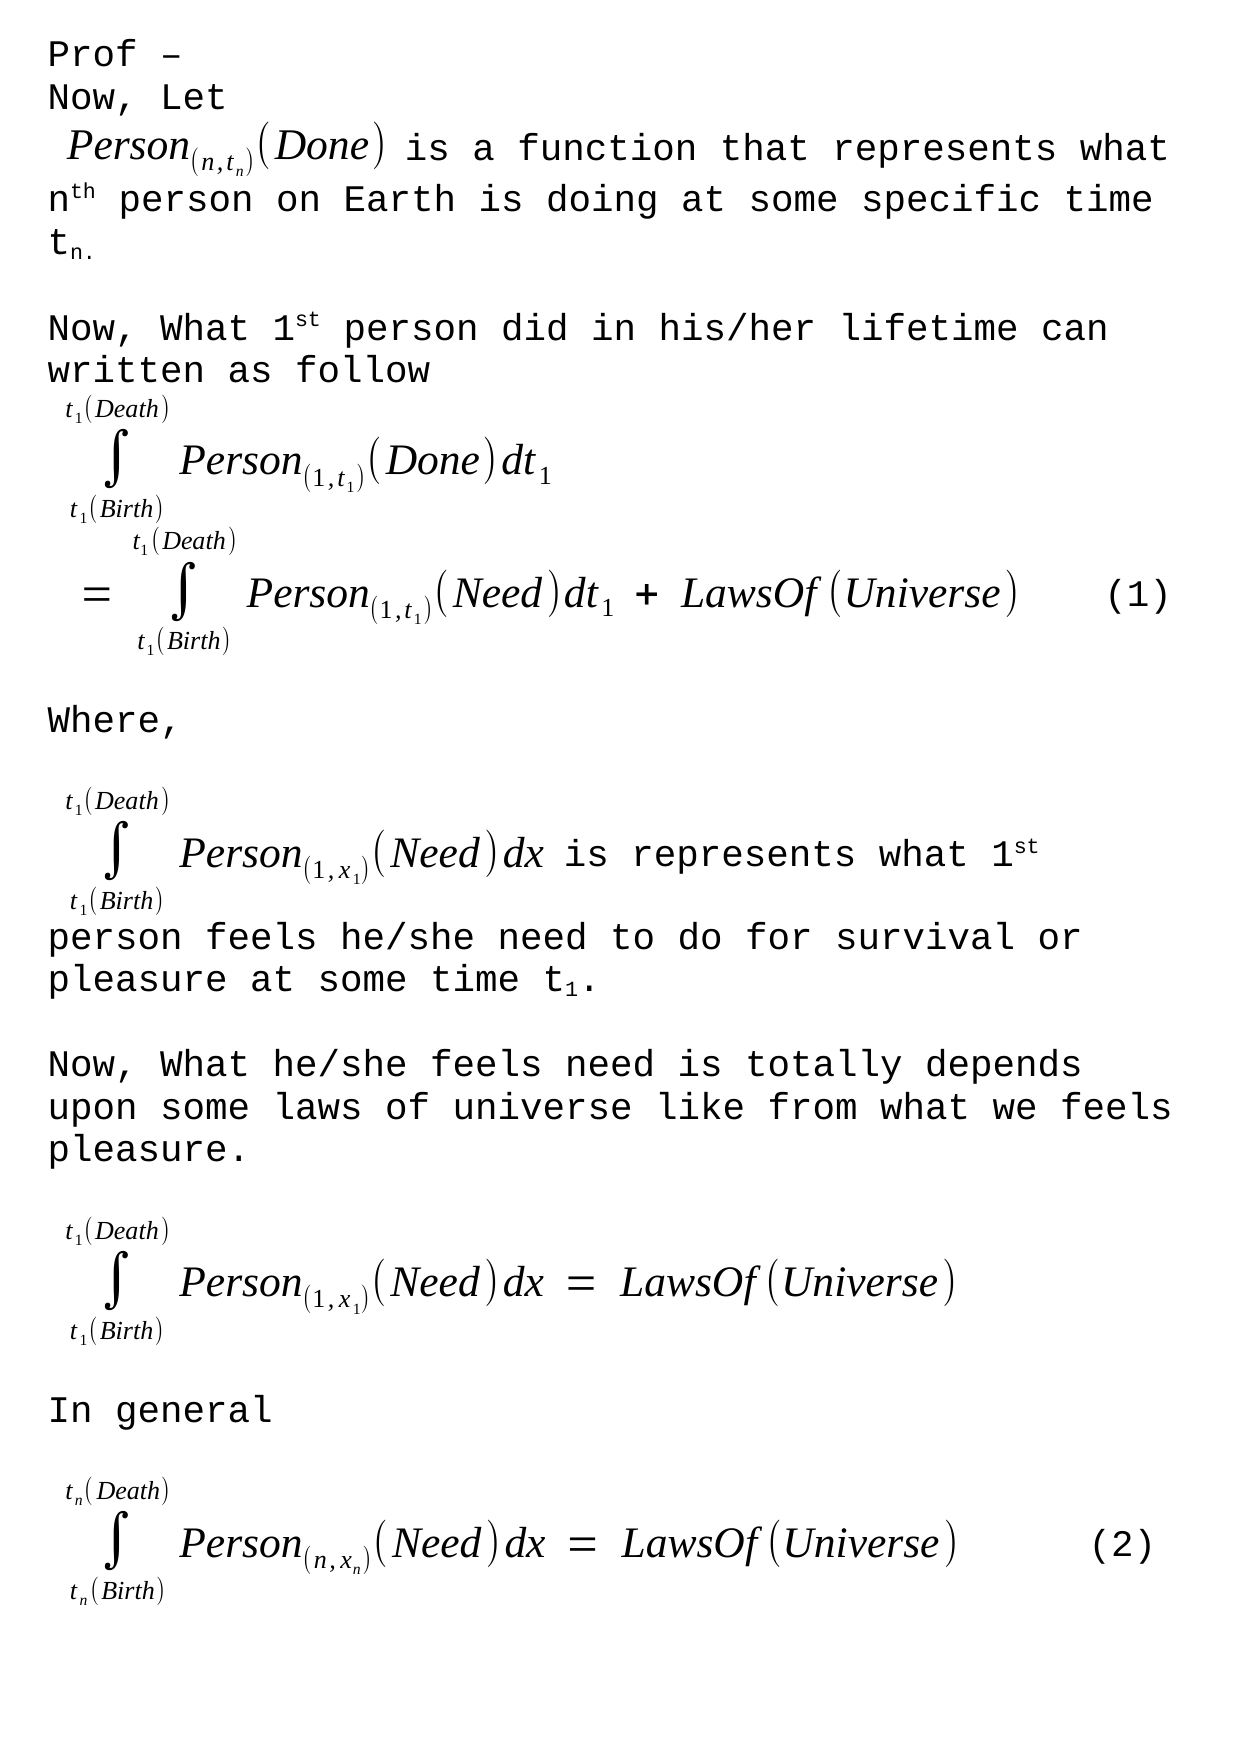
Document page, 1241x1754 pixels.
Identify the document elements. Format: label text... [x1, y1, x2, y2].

text (2) [47, 1476, 1193, 1608]
text Now, Let [47, 78, 1193, 120]
text In general [47, 1391, 1193, 1433]
text Now, What 1st person did in his/her lifetime can written as follow [47, 309, 1193, 394]
text Now, What he/she feels need is totally depends upon some laws of universe like from what we feels pleasure. [47, 1046, 1193, 1173]
text Where, [47, 701, 1193, 743]
text is a function that represents what nth person on Earth is doing at some specific time tn. [47, 120, 1193, 266]
text Prof – [47, 35, 1193, 78]
text is represents what 1st person feels he/she need to do for survival or pleasure at some time t1. [47, 786, 1193, 1003]
text (1) [47, 394, 1193, 658]
